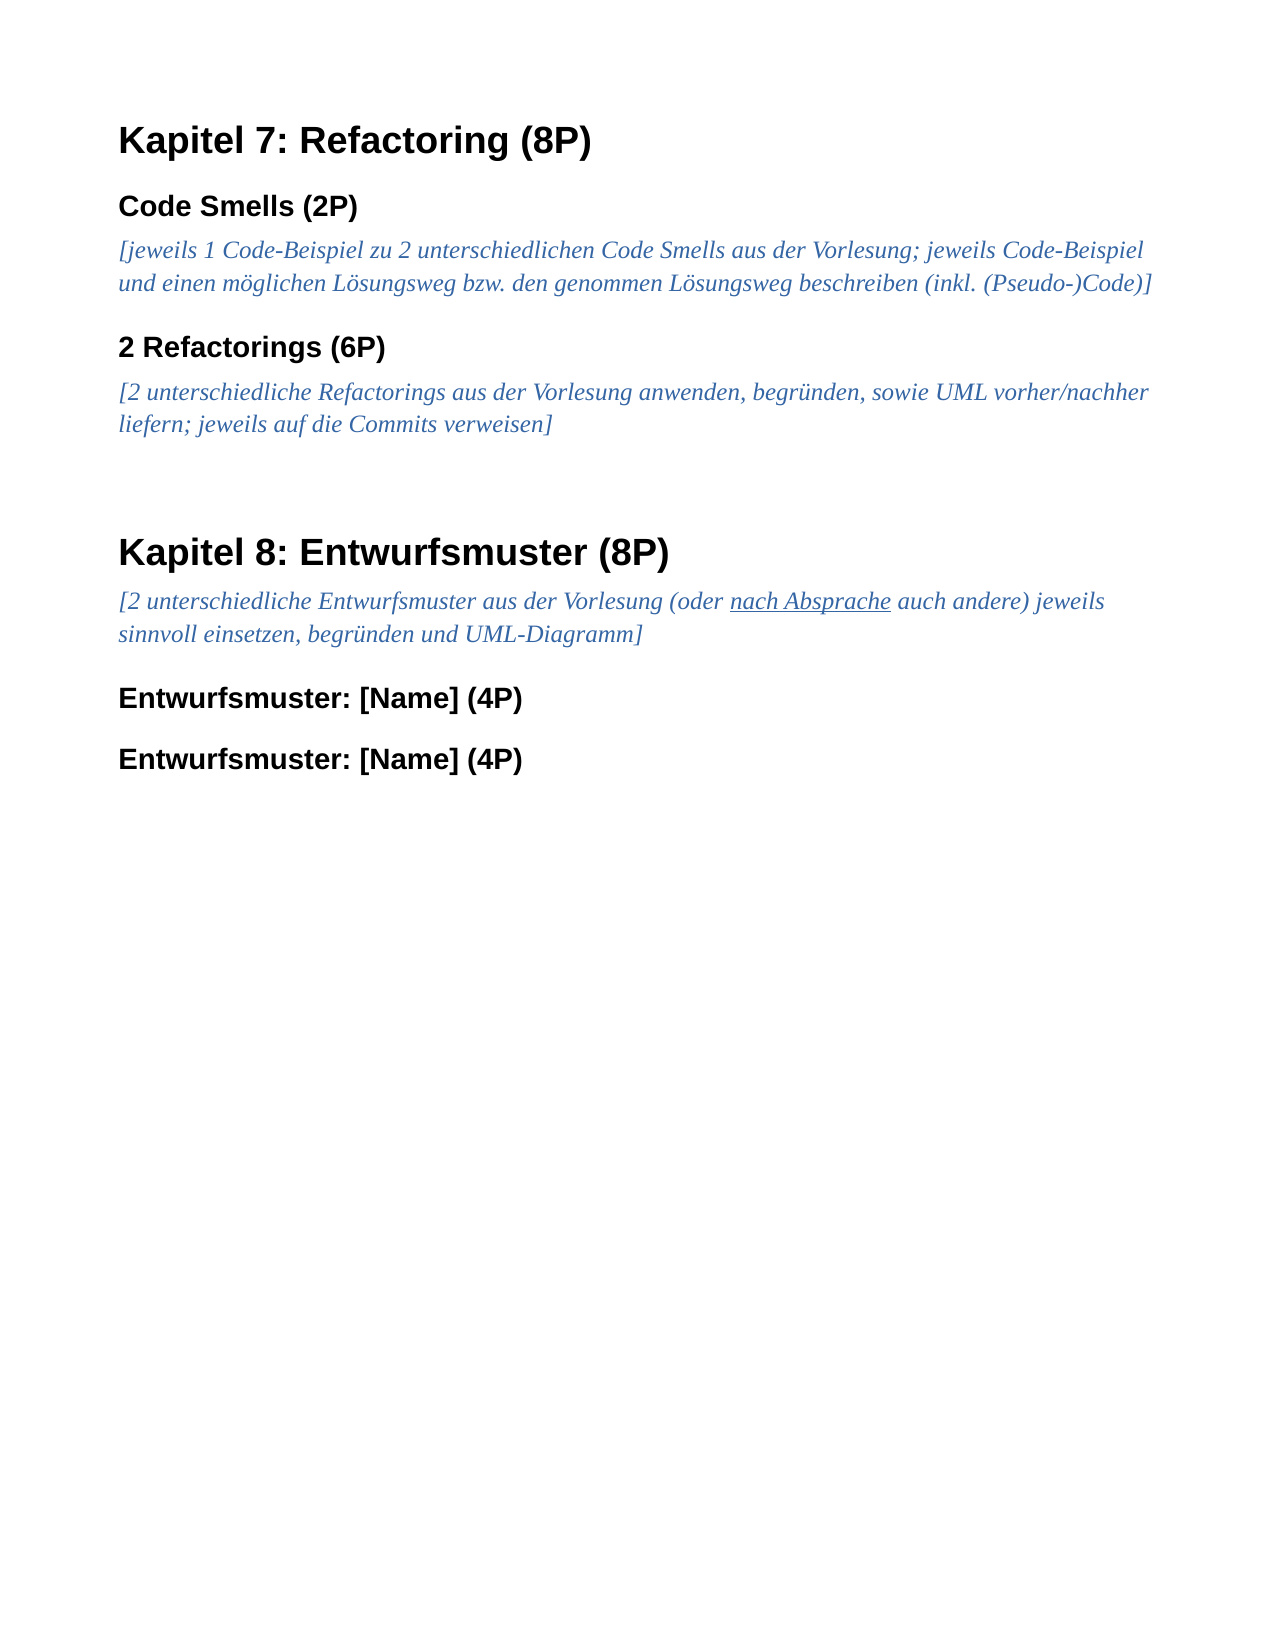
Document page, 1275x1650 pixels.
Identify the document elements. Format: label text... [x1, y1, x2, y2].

text [2 unterschiedliche Refactorings aus der Vorlesung anwenden, begründen, sowie UML vorher/nachher liefern; jeweils auf die Commits verweisen] [118, 377, 1157, 438]
text [2 unterschiedliche Entwurfsmuster aus der Vorlesung (oder nach Absprache auch andere) jeweils sinnvoll einsetzen, begründen und UML-Diagramm] [118, 586, 1157, 648]
subtitle Entwurfsmuster: [Name] (4P) [118, 681, 1157, 715]
subtitle Kapitel 8: Entwurfsmuster (8P) [118, 530, 1157, 573]
text [jeweils 1 Code-Beispiel zu 2 unterschiedlichen Code Smells aus der Vorlesung; jeweils Code-Beispiel und einen möglichen Lösungsweg bzw. den genommen Lösungsweg beschreiben (inkl. (Pseudo-)Code)] [118, 235, 1157, 297]
subtitle Kapitel 7: Refactoring (8P) [118, 118, 1157, 162]
subtitle Entwurfsmuster: [Name] (4P) [118, 742, 1157, 776]
subtitle 2 Refactorings (6P) [118, 330, 1157, 364]
subtitle Code Smells (2P) [118, 189, 1157, 223]
